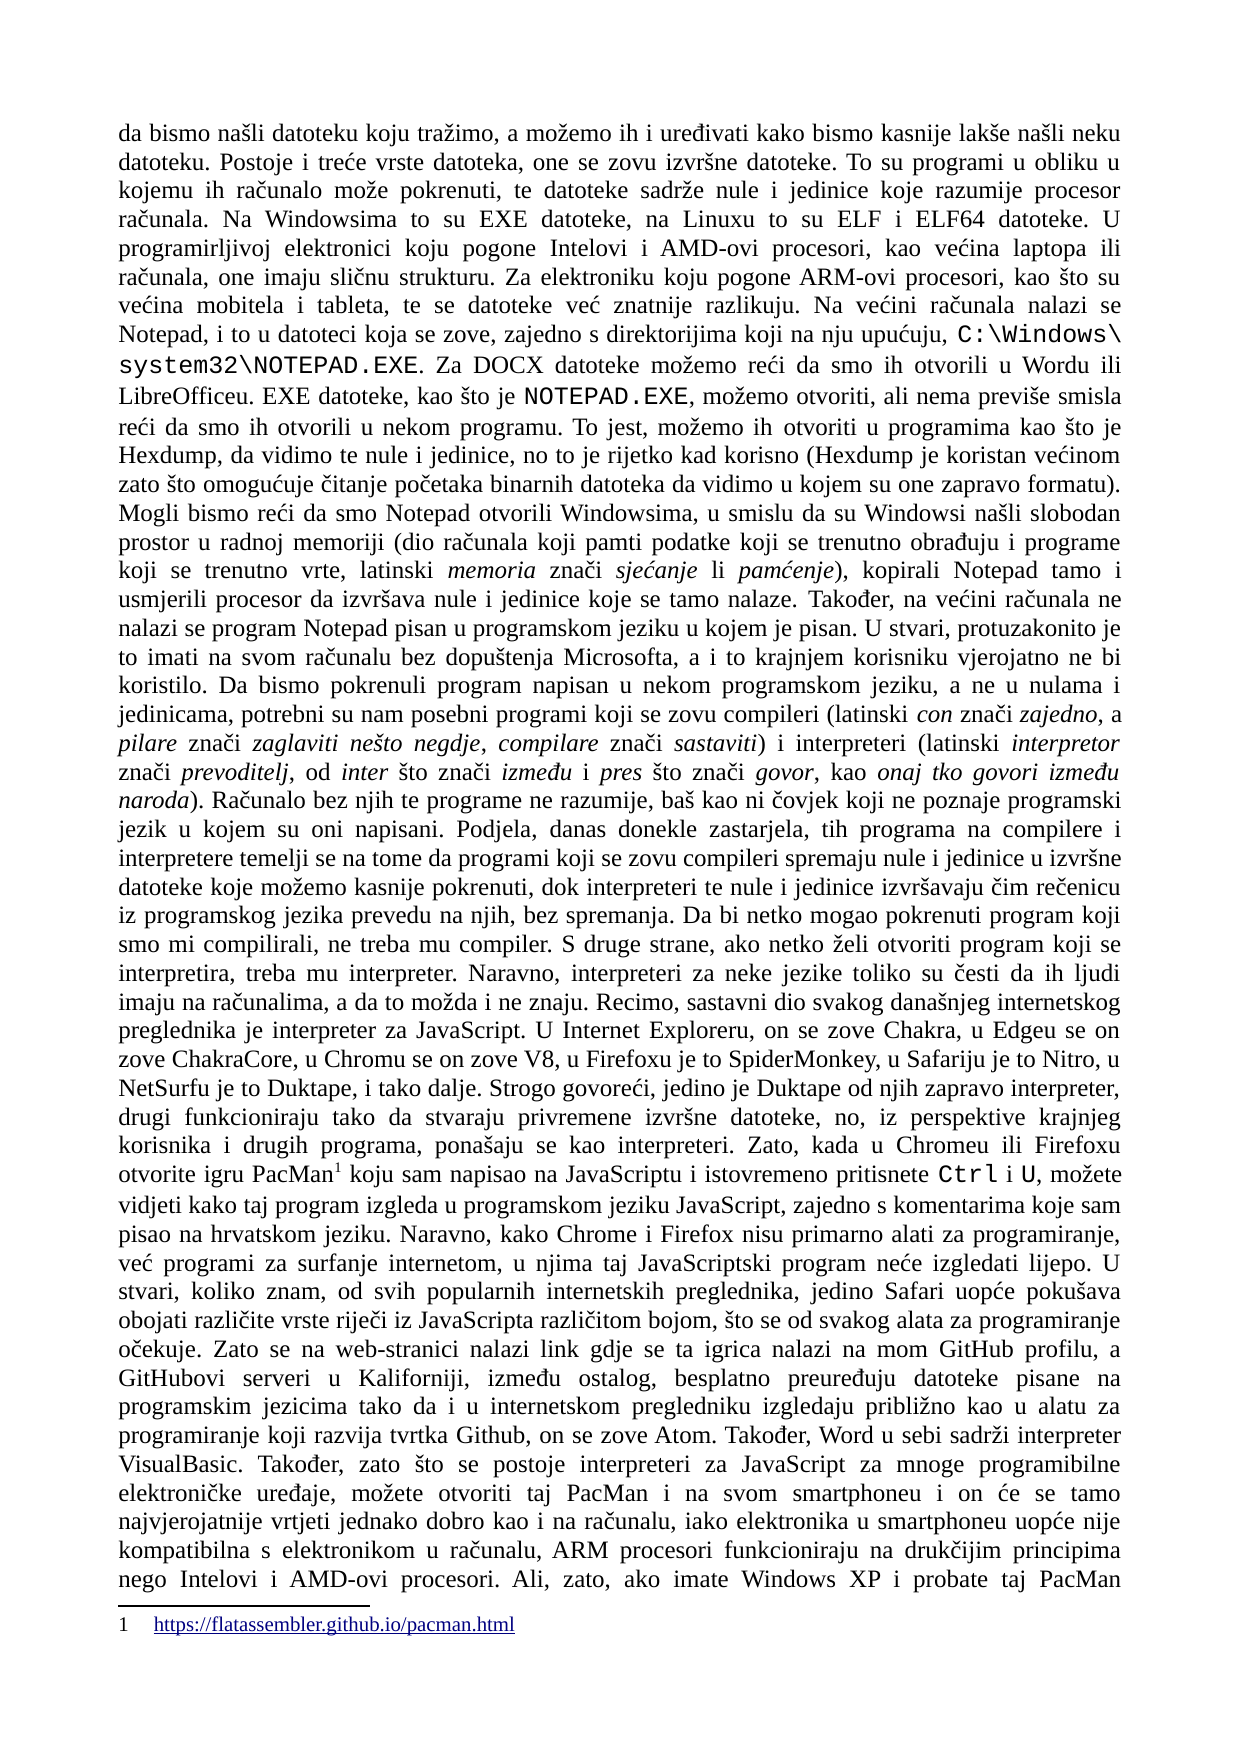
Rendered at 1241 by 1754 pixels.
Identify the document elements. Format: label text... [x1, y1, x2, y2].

text da bismo našli datoteku koju tražimo, a možemo ih i uređivati kako bismo kasnije lakše našli neku datoteku. Postoje i treće vrste datoteka, one se zovu izvršne datoteke. To su programi u obliku u kojemu ih računalo može pokrenuti, te datoteke sadrže nule i jedinice koje razumije procesor računala. Na Windowsima to su EXE datoteke, na Linuxu to su ELF i ELF64 datoteke. U programirljivoj elektronici koju pogone Intelovi i AMD-ovi procesori, kao većina laptopa ili računala, one imaju sličnu strukturu. Za elektroniku koju pogone ARM-ovi procesori, kao što su većina mobitela i tableta, te se datoteke već znatnije razlikuju. Na većini računala nalazi se Notepad, i to u datoteci koja se zove, zajedno s direktorijima koji na nju upućuju, C:\Windows\system32\NOTEPAD.EXE. Za DOCX datoteke možemo reći da smo ih otvorili u Wordu ili LibreOfficeu. EXE datoteke, kao što je NOTEPAD.EXE, možemo otvoriti, ali nema previše smisla reći da smo ih otvorili u nekom programu. To jest, možemo ih otvoriti u programima kao što je Hexdump, da vidimo te nule i jedinice, no to je rijetko kad korisno (Hexdump je koristan većinom zato što omogućuje čitanje početaka binarnih datoteka da vidimo u kojem su one zapravo formatu). Mogli bismo reći da smo Notepad otvorili Windowsima, u smislu da su Windowsi našli slobodan prostor u radnoj memoriji (dio računala koji pamti podatke koji se trenutno obrađuju i programe koji se trenutno vrte, latinski memoria znači sjećanje li pamćenje), kopirali Notepad tamo i usmjerili procesor da izvršava nule i jedinice koje se tamo nalaze. Također, na većini računala ne nalazi se program Notepad pisan u programskom jeziku u kojem je pisan. U stvari, protuzakonito je to imati na svom računalu bez dopuštenja Microsofta, a i to krajnjem korisniku vjerojatno ne bi koristilo. Da bismo pokrenuli program napisan u nekom programskom jeziku, a ne u nulama i jedinicama, potrebni su nam posebni programi koji se zovu compileri (latinski con znači zajedno, a pilare znači zaglaviti nešto negdje, compilare znači sastaviti) i interpreteri (latinski interpretor znači prevoditelj, od inter što znači između i pres što znači govor, kao onaj tko govori između naroda). Računalo bez njih te programe ne razumije, baš kao ni čovjek koji ne poznaje programski jezik u kojem su oni napisani. Podjela, danas donekle zastarjela, tih programa na compilere i interpretere temelji se na tome da programi koji se zovu compileri spremaju nule i jedinice u izvršne datoteke koje možemo kasnije pokrenuti, dok interpreteri te nule i jedinice izvršavaju čim rečenicu iz programskog jezika prevedu na njih, bez spremanja. Da bi netko mogao pokrenuti program koji smo mi compilirali, ne treba mu compiler. S druge strane, ako netko želi otvoriti program koji se interpretira, treba mu interpreter. Naravno, interpreteri za neke jezike toliko su česti da ih ljudi imaju na računalima, a da to možda i ne znaju. Recimo, sastavni dio svakog današnjeg internetskog preglednika je interpreter za JavaScript. U Internet Exploreru, on se zove Chakra, u Edgeu se on zove ChakraCore, u Chromu se on zove V8, u Firefoxu je to SpiderMonkey, u Safariju je to Nitro, u NetSurfu je to Duktape, i tako dalje. Strogo govoreći, jedino je Duktape od njih zapravo interpreter, drugi funkcioniraju tako da stvaraju privremene izvršne datoteke, no, iz perspektive krajnjeg korisnika i drugih programa, ponašaju se kao interpreteri. Zato, kada u Chromeu ili Firefoxu otvorite igru PacMan koju sam napisao na JavaScriptu i istovremeno pritisnete Ctrl i U, možete vidjeti kako taj program izgleda u programskom jeziku JavaScript, zajedno s komentarima koje sam pisao na hrvatskom jeziku. Naravno, kako Chrome i Firefox nisu primarno alati za programiranje, već programi za surfanje internetom, u njima taj JavaScriptski program neće izgledati lijepo. U stvari, koliko znam, od svih popularnih internetskih preglednika, jedino Safari uopće pokušava obojati različite vrste riječi iz JavaScripta različitom bojom, što se od svakog alata za programiranje očekuje. Zato se na web-stranici nalazi link gdje se ta igrica nalazi na mom GitHub profilu, a GitHubovi serveri u Kaliforniji, između ostalog, besplatno preuređuju datoteke pisane na programskim jezicima tako da i u internetskom pregledniku izgledaju približno kao u alatu za programiranje koji razvija tvrtka Github, on se zove Atom. Također, Word u sebi sadrži interpreter VisualBasic. Također, zato što se postoje interpreteri za JavaScript za mnoge programibilne elektroničke uređaje, možete otvoriti taj PacMan i na svom smartphoneu i on će se tamo najvjerojatnije vrtjeti jednako dobro kao i na računalu, iako elektronika u smartphoneu uopće nije kompatibilna s elektronikom u računalu, ARM procesori funkcioniraju na drukčijim principima nego Intelovi i AMD-ovi procesori. Ali, zato, ako imate Windows XP i probate taj PacMan [118, 118, 1122, 1593]
text https://flatassembler.github.io/pacman.html [118, 1612, 1122, 1636]
